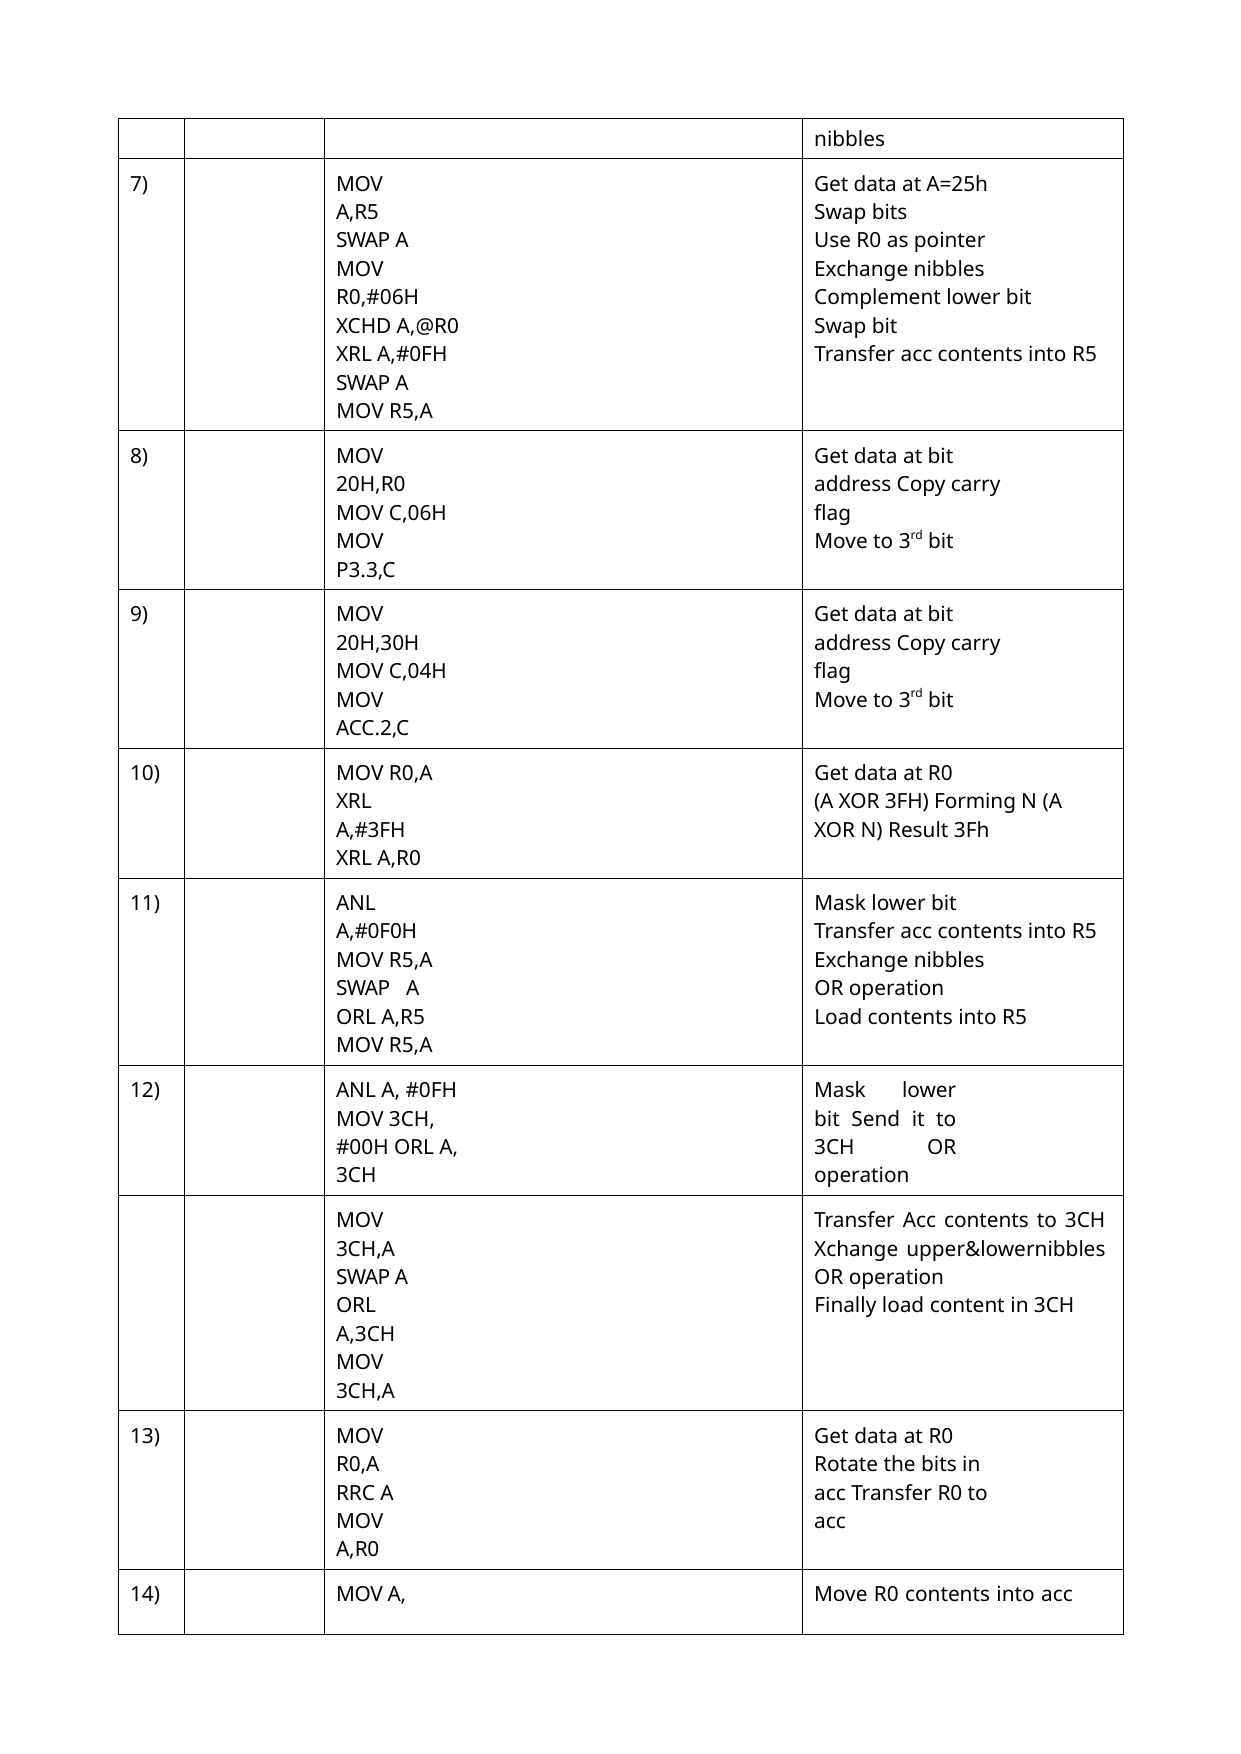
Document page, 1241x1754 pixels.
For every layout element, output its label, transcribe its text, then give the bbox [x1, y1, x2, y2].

table_cell 11) [119, 879, 184, 1064]
table_cell Mask lower bit Transfer acc contents into R5 Exchange nibbles OR operation Load contents into R5 [803, 879, 1123, 1064]
table_cell MOV A,R5 SWAP A MOV R0,#06H XCHD A,@R0 XRL A,#0FH SWAP A MOV R5,A [325, 159, 802, 430]
table_cell [185, 1066, 324, 1195]
table_cell 8) [119, 431, 184, 589]
table_cell MOV A, [325, 1570, 802, 1634]
table_cell [119, 1196, 184, 1410]
table_cell [185, 159, 324, 430]
table_cell MOV 20H,30H MOV C,04H MOV ACC.2,C [325, 590, 802, 747]
table_cell 12) [119, 1066, 184, 1195]
table_cell [185, 431, 324, 589]
table_cell 9) [119, 590, 184, 747]
table_cell Get data at bit address Copy carry flag Move to 3rd bit [803, 590, 1123, 747]
table_cell Get data at A=25h Swap bits Use R0 as pointer Exchange nibbles Complement lower bit Swap bit Transfer acc contents into R5 [803, 159, 1123, 430]
table_cell [185, 1570, 324, 1634]
table_cell MOV 20H,R0 MOV C,06H MOV P3.3,C [325, 431, 802, 589]
table_cell Move R0 contents into acc [803, 1570, 1123, 1634]
table_cell 7) [119, 159, 184, 430]
table_cell Get data at R0 (A XOR 3FH) Forming N (A XOR N) Result 3Fh [803, 749, 1123, 878]
table_cell [185, 1196, 324, 1410]
table_cell MOV R0,A XRL A,#3FH XRL A,R0 [325, 749, 802, 878]
table_cell 10) [119, 749, 184, 878]
table_cell MOV 3CH,A SWAP A ORL A,3CH MOV 3CH,A [325, 1196, 802, 1410]
table_cell [185, 590, 324, 747]
table_cell ANL A, #0FH MOV 3CH, #00H ORL A, 3CH [325, 1066, 802, 1195]
table_cell nibbles [803, 119, 1123, 158]
table_cell 14) [119, 1570, 184, 1634]
table_cell [119, 119, 184, 158]
table_cell [185, 879, 324, 1064]
table_cell Transfer Acc contents to 3CH Xchange upper&lowernibbles OR operation Finally load content in 3CH [803, 1196, 1123, 1410]
table_cell [185, 749, 324, 878]
table_cell ANL A,#0F0H MOV R5,A SWAP A ORL A,R5 MOV R5,A [325, 879, 802, 1064]
table_cell Mask lower bit Send it to 3CH OR operation [803, 1066, 1123, 1195]
table_cell MOV R0,A RRC A MOV A,R0 [325, 1411, 802, 1569]
table_cell [185, 119, 324, 158]
table_cell 13) [119, 1411, 184, 1569]
table_cell [325, 119, 802, 158]
table_cell [185, 1411, 324, 1569]
table_cell Get data at R0 Rotate the bits in acc Transfer R0 to acc [803, 1411, 1123, 1569]
table_cell Get data at bit address Copy carry flag Move to 3rd bit [803, 431, 1123, 589]
